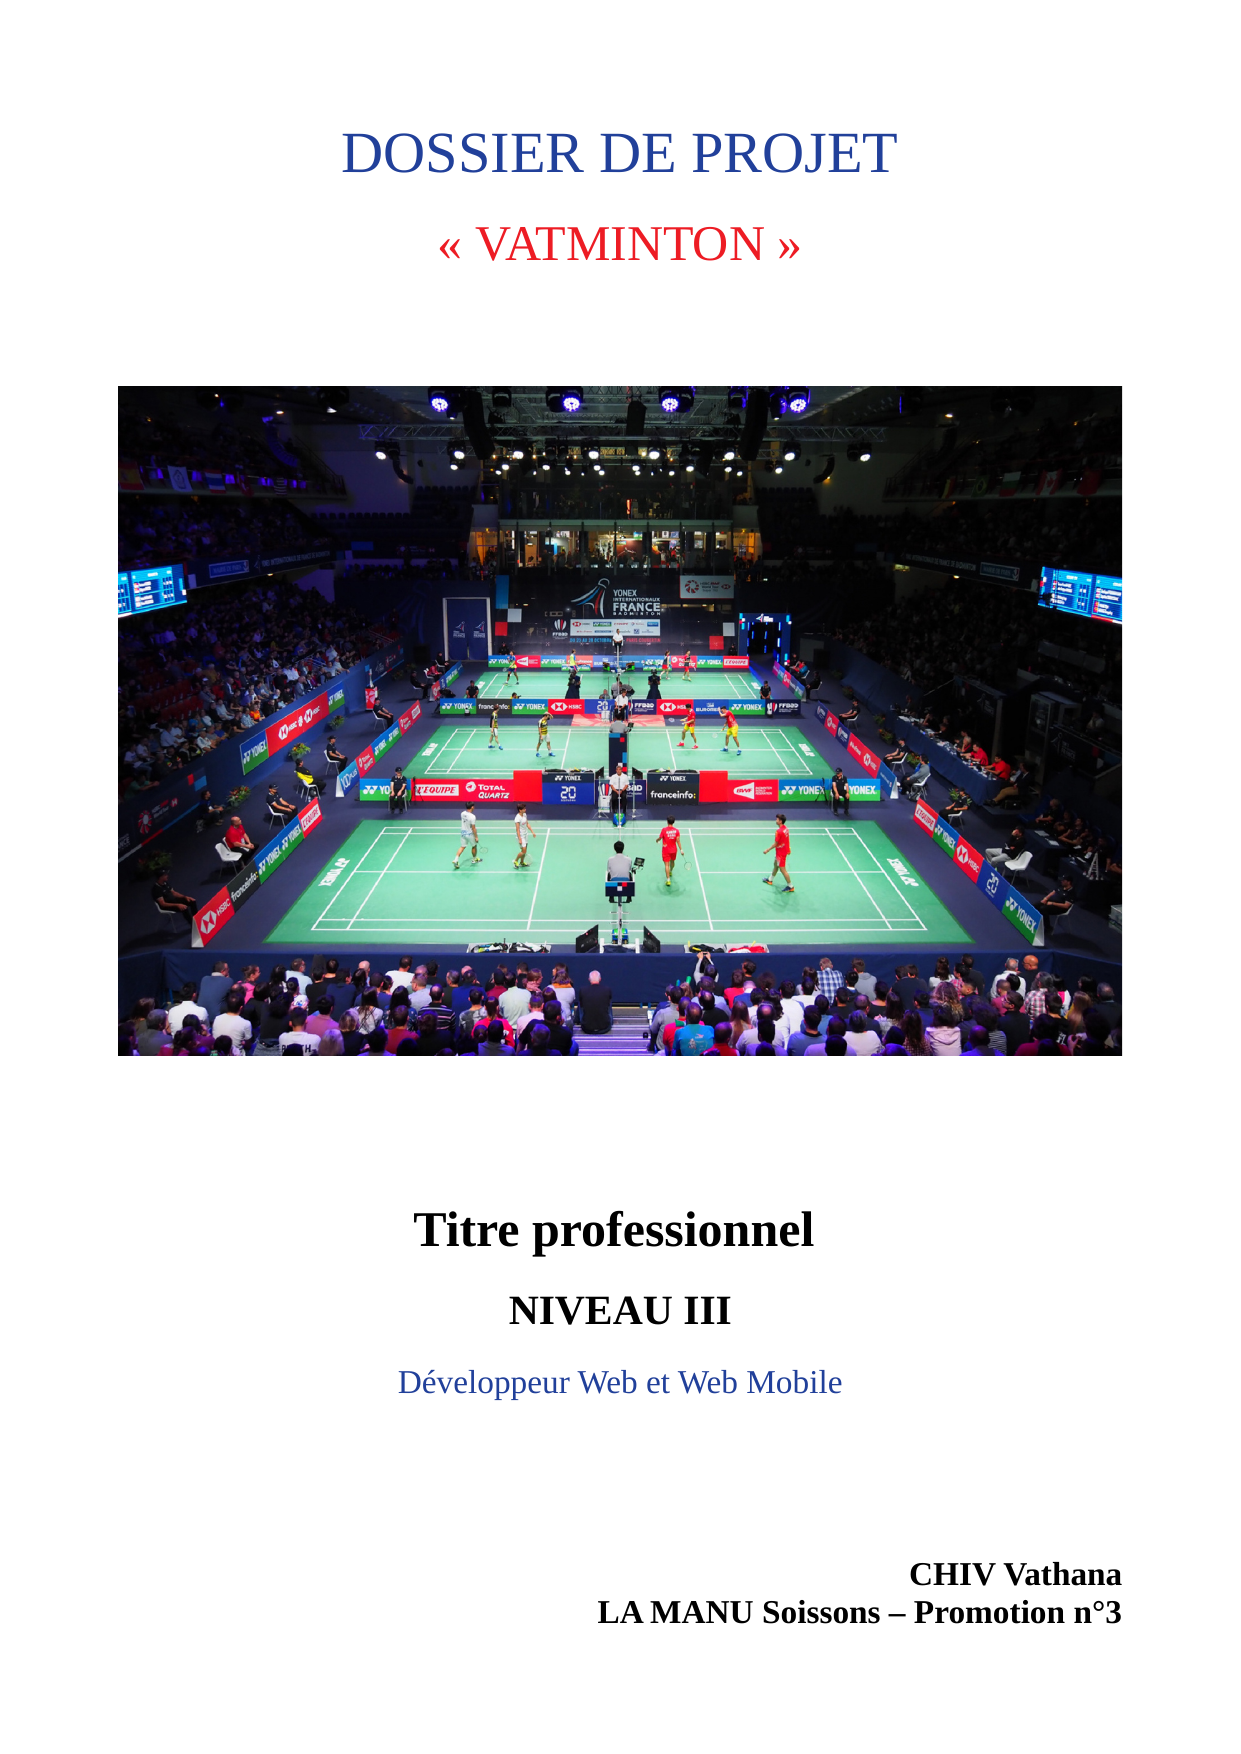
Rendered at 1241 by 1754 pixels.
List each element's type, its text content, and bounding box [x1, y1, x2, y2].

text Titre professionnel [118, 1199, 1122, 1257]
text « VATMINTON » [118, 214, 1122, 271]
text LA MANU Soissons – Promotion n°3 [118, 1592, 1122, 1631]
picture [118, 386, 1123, 1056]
text DOSSIER DE PROJET [118, 118, 1122, 185]
text CHIV Vathana [118, 1554, 1122, 1592]
text Développeur Web et Web Mobile [118, 1362, 1122, 1401]
text NIVEAU III [118, 1286, 1122, 1334]
